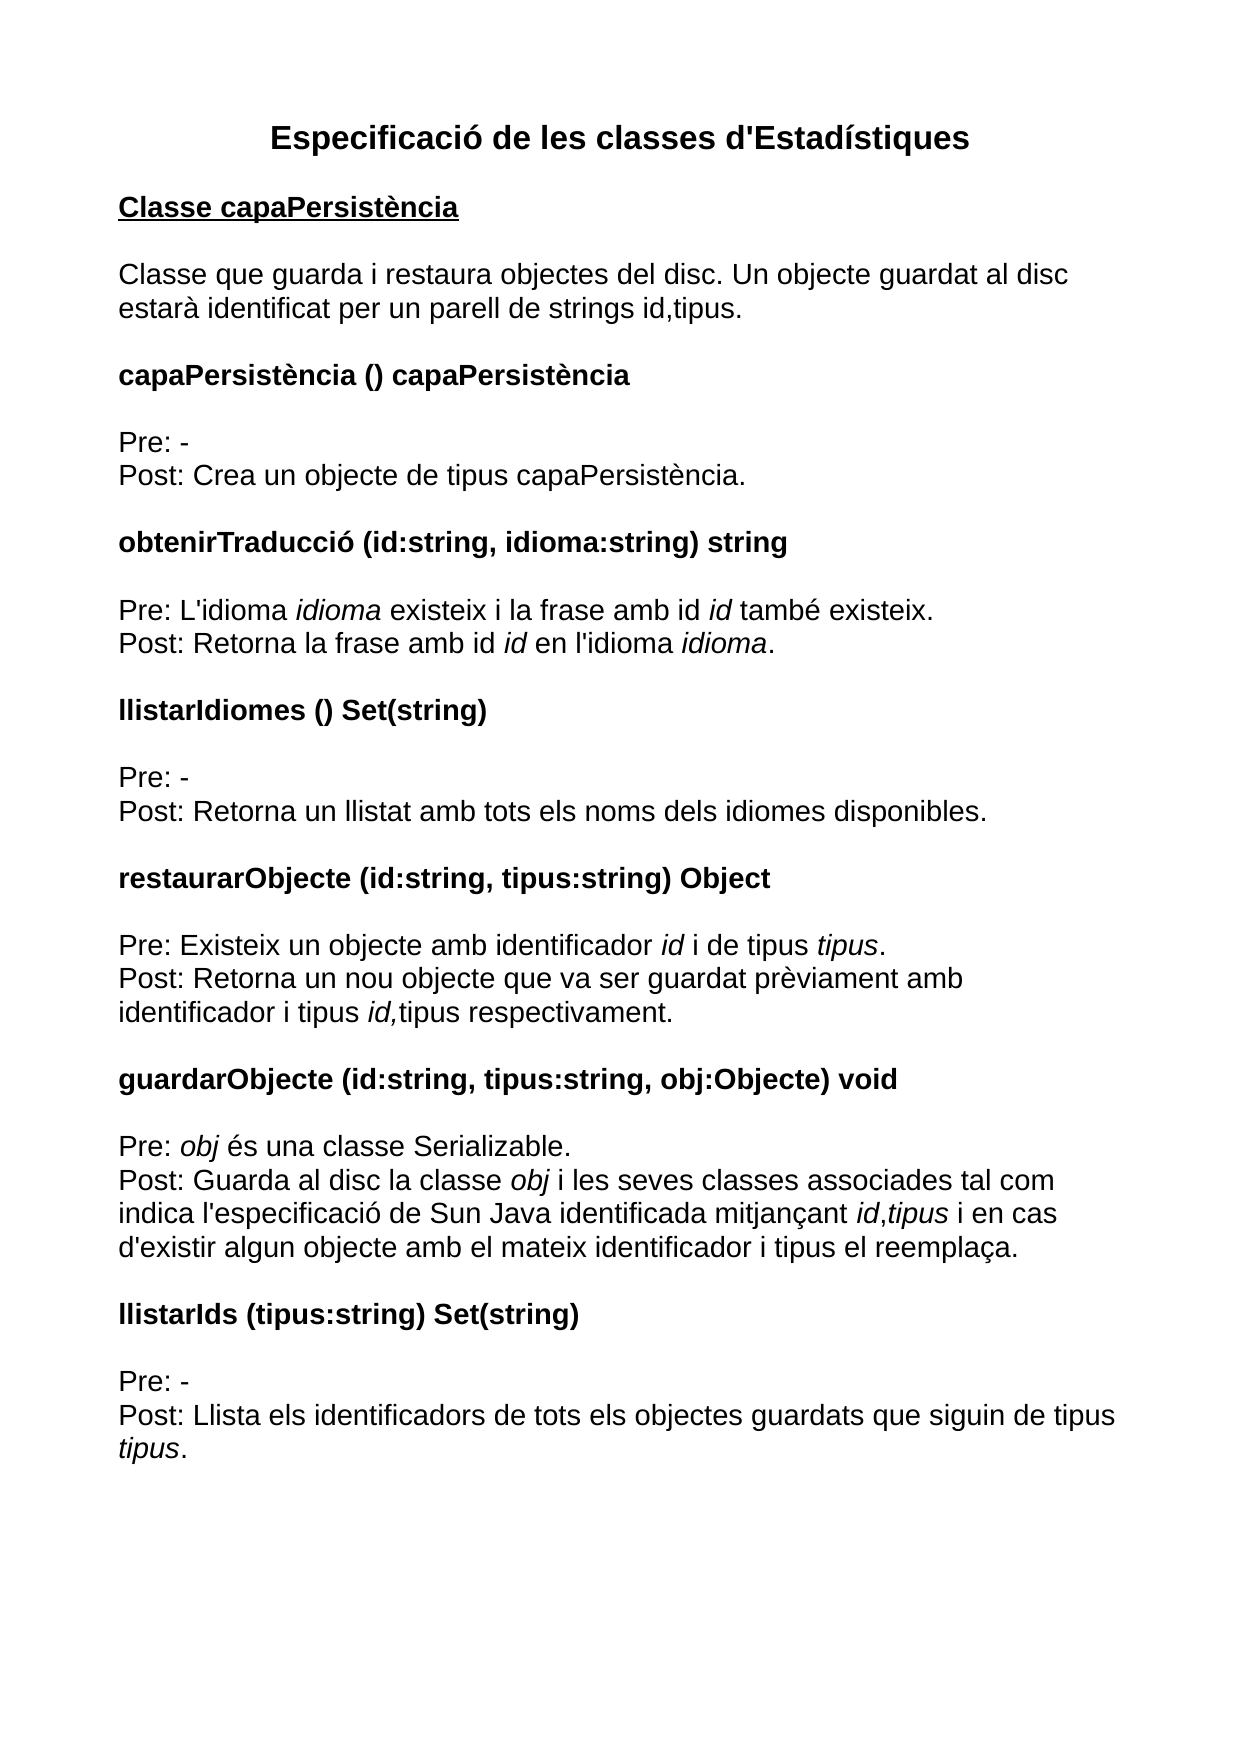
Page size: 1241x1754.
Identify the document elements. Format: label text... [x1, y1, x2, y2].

text restaurarObjecte (id:string, tipus:string) Object [118, 861, 1122, 894]
text Post: Crea un objecte de tipus capaPersistència. [118, 458, 1122, 492]
text guardarObjecte (id:string, tipus:string, obj:Objecte) void [118, 1062, 1122, 1096]
text Pre: - [118, 1364, 1122, 1398]
text Especificació de les classes d'Estadístiques [118, 118, 1122, 157]
text obtenirTraducció (id:string, idioma:string) string [118, 526, 1122, 559]
text Classe que guarda i restaura objectes del disc. Un objecte guardat al disc estarà identificat per un parell de strings id,tipus. [118, 257, 1122, 324]
text llistarIds (tipus:string) Set(string) [118, 1297, 1122, 1331]
text Pre: - [118, 425, 1122, 458]
text Classe capaPersistència [118, 190, 1122, 224]
text Pre: Existeix un objecte amb identificador id i de tipus tipus. [118, 928, 1122, 962]
text Pre: obj és una classe Serializable. [118, 1129, 1122, 1163]
text Pre: L'idioma idioma existeix i la frase amb id id també existeix. [118, 593, 1122, 626]
text Post: Retorna un nou objecte que va ser guardat prèviament amb identificador i tipus id,tipus respectivament. [118, 962, 1122, 1029]
text Pre: - [118, 760, 1122, 794]
text capaPersistència () capaPersistència [118, 358, 1122, 391]
text Post: Guarda al disc la classe obj i les seves classes associades tal com indica l'especificació de Sun Java identificada mitjançant id,tipus i en cas d'existir algun objecte amb el mateix identificador i tipus el reemplaça. [118, 1163, 1122, 1263]
text Post: Retorna la frase amb id id en l'idioma idioma. [118, 626, 1122, 660]
text llistarIdiomes () Set(string) [118, 693, 1122, 727]
text Post: Retorna un llistat amb tots els noms dels idiomes disponibles. [118, 794, 1122, 827]
text Post: Llista els identificadors de tots els objectes guardats que siguin de tipus tipus. [118, 1398, 1122, 1465]
